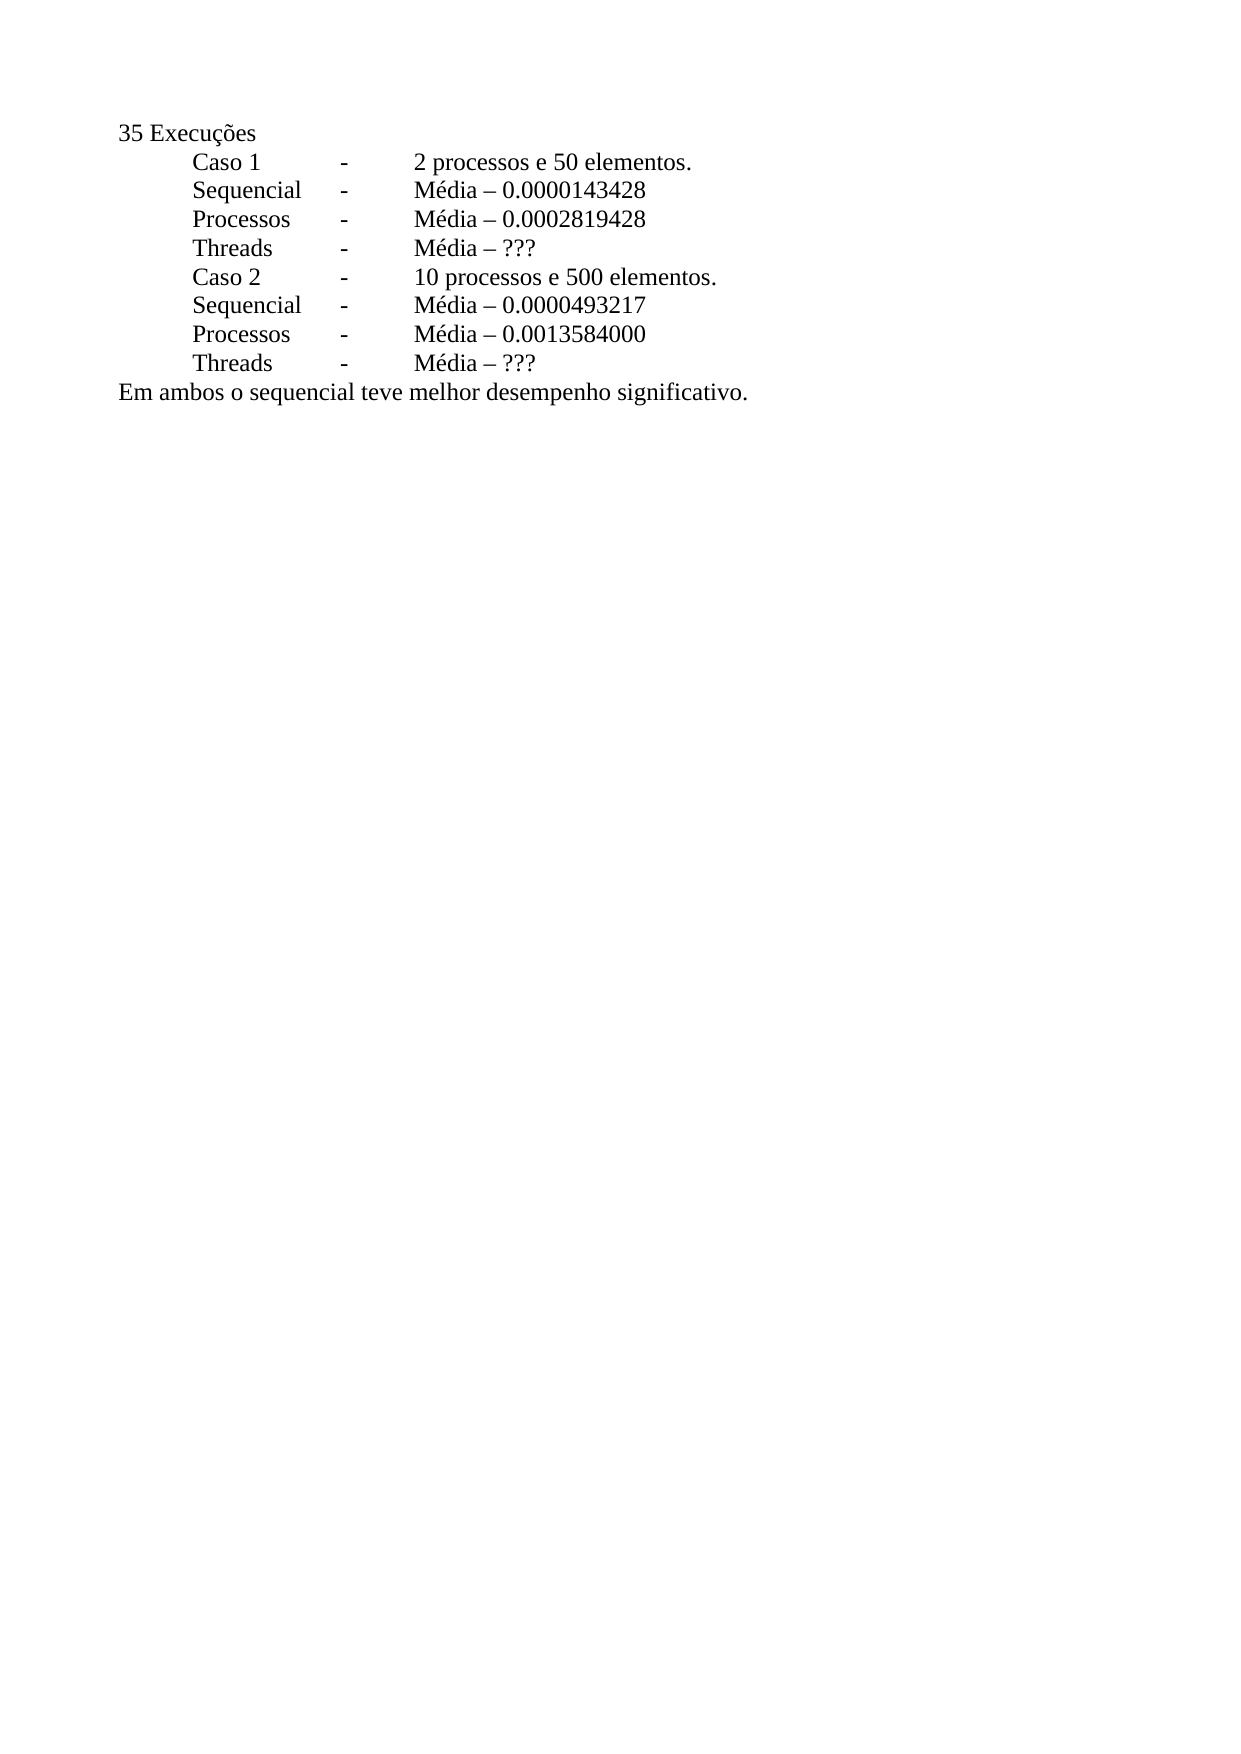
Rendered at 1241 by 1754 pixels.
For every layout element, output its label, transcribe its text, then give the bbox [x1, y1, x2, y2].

text Threads - Média – ??? [118, 348, 1122, 377]
text Em ambos o sequencial teve melhor desempenho significativo. [118, 377, 1122, 406]
text Sequencial - Média – 0.0000143428 [118, 176, 1122, 204]
text Processos - Média – 0.0002819428 [118, 204, 1122, 233]
text 35 Execuções [118, 118, 1122, 147]
text Caso 2 - 10 processos e 500 elementos. [118, 262, 1122, 291]
text Processos - Média – 0.0013584000 [118, 319, 1122, 348]
text Threads - Média – ??? [118, 233, 1122, 262]
text Caso 1 - 2 processos e 50 elementos. [118, 147, 1122, 176]
text Sequencial - Média – 0.0000493217 [118, 291, 1122, 319]
